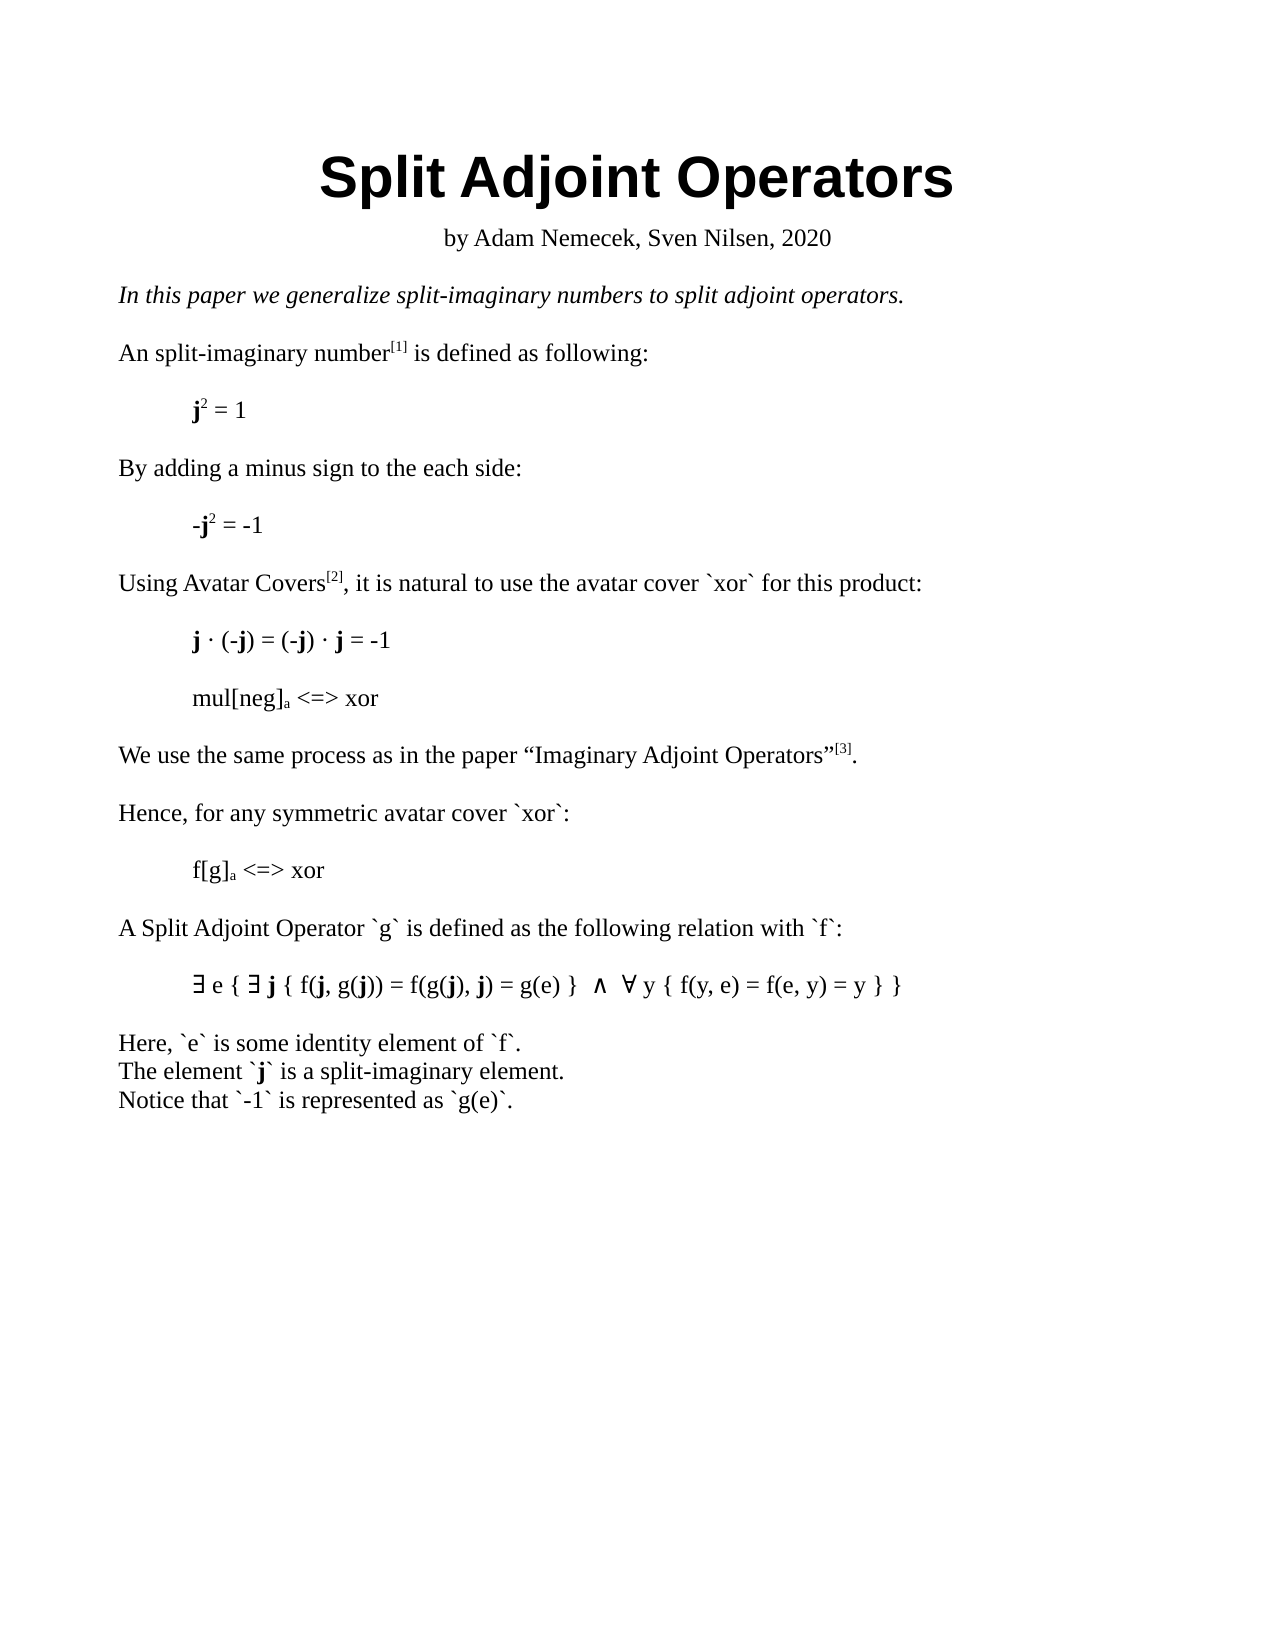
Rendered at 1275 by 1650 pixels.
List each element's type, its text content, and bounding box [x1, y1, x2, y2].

text An split-imaginary number[1] is defined as following: [118, 338, 1157, 366]
text In this paper we generalize split-imaginary numbers to split adjoint operators. [118, 280, 1157, 309]
text ∃ e { ∃ j { f(j, g(j)) = f(g(j), j) = g(e) } ∧ ∀ y { f(y, e) = f(e, y) = y } } [118, 970, 1157, 999]
text j2 = 1 [118, 395, 1157, 424]
text j · (-j) = (-j) · j = -1 [118, 625, 1157, 654]
text f[g]a <=> xor [118, 855, 1157, 884]
text Here, `e` is some identity element of `f`. The element `j` is a split-imaginary element. [118, 1028, 1157, 1085]
text Notice that `-1` is represented as `g(e)`. [118, 1085, 1157, 1114]
text mul[neg]a <=> xor [118, 683, 1157, 711]
text Using Avatar Covers[2], it is natural to use the avatar cover `xor` for this product: [118, 568, 1157, 596]
text Hence, for any symmetric avatar cover `xor`: [118, 798, 1157, 826]
text by Adam Nemecek, Sven Nilsen, 2020 [118, 223, 1157, 251]
text -j2 = -1 [118, 510, 1157, 539]
text A Split Adjoint Operator `g` is defined as the following relation with `f`: [118, 913, 1157, 941]
title Split Adjoint Operators [118, 143, 1157, 210]
text We use the same process as in the paper “Imaginary Adjoint Operators”[3]. [118, 740, 1157, 769]
text By adding a minus sign to the each side: [118, 453, 1157, 481]
